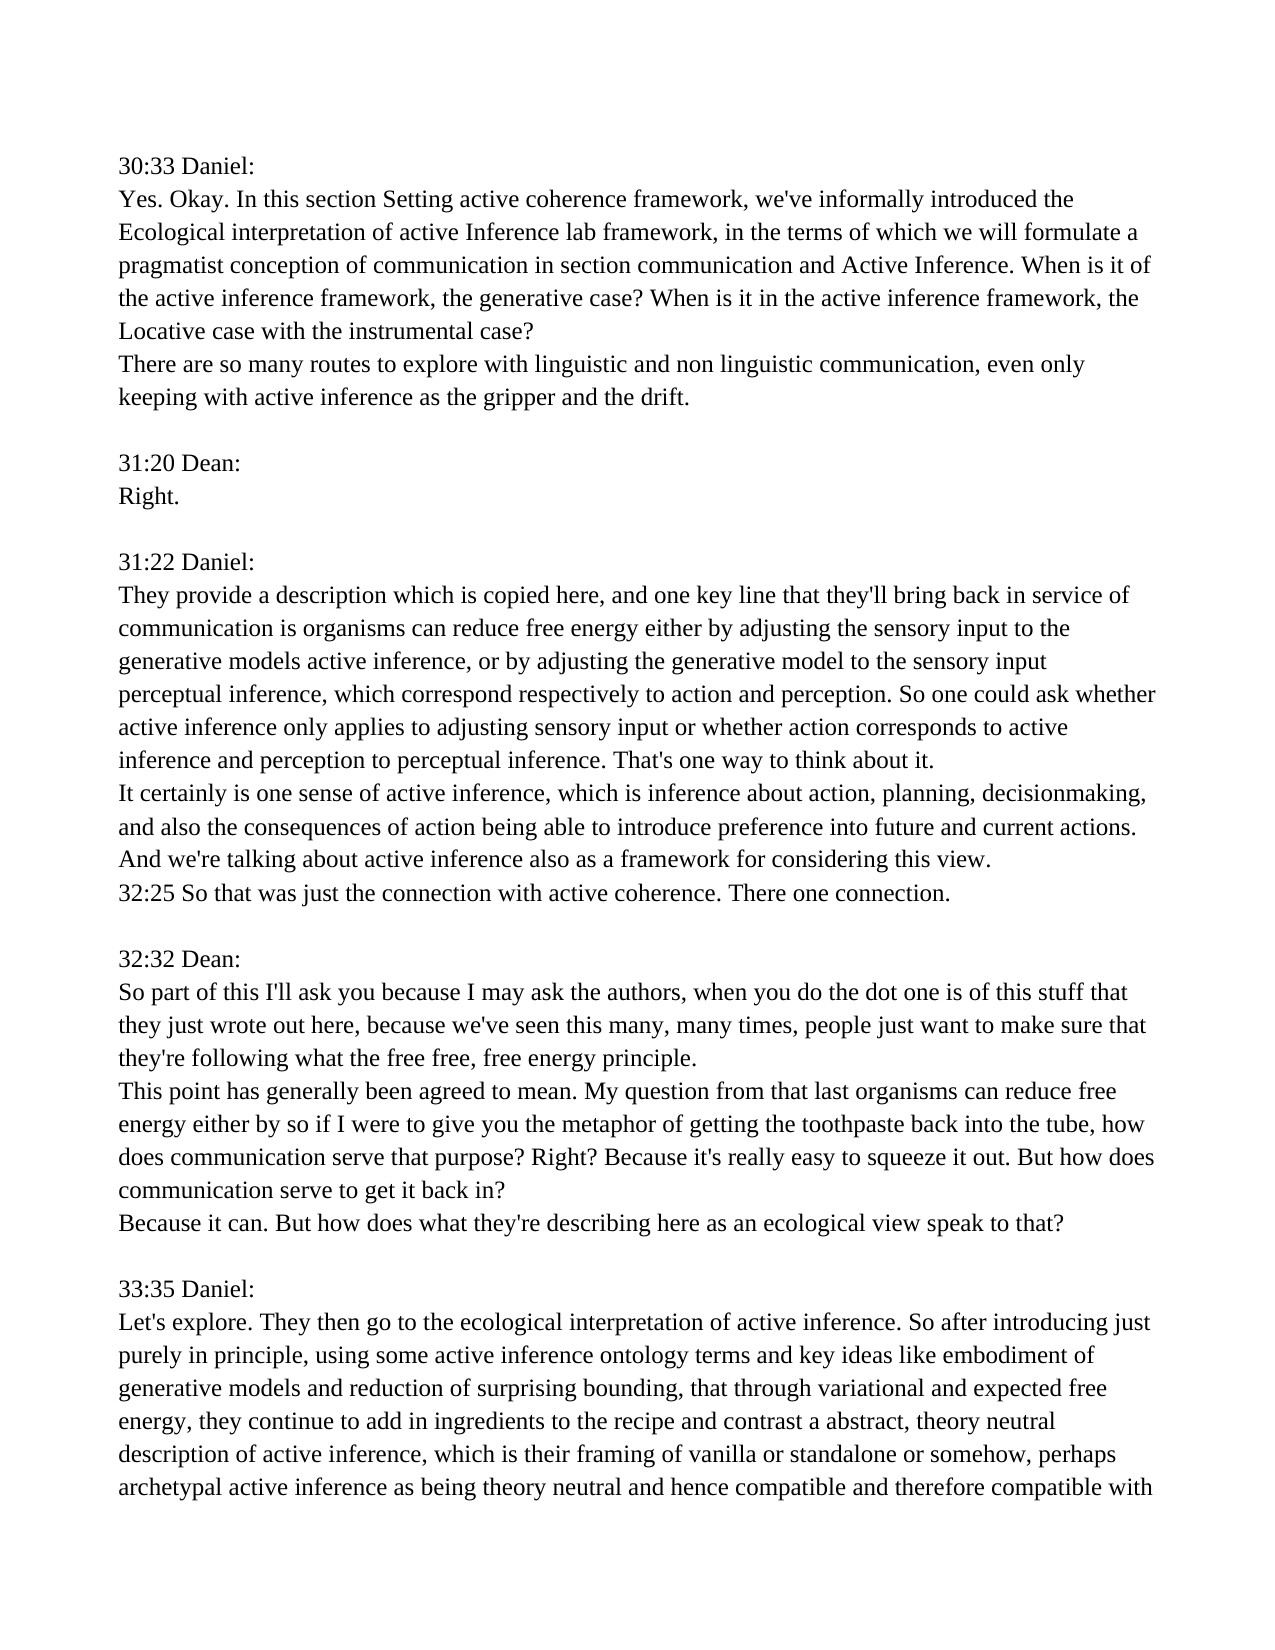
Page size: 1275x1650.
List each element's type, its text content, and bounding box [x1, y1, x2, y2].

text 32:32 Dean: [118, 944, 1157, 972]
text It certainly is one sense of active inference, which is inference about action, planning, decisionmaking, and also the consequences of action being able to introduce preference into future and current actions. And we're talking about active inference also as a framework for considering this view. [118, 778, 1157, 873]
text 30:33 Daniel: [118, 151, 1157, 180]
text This point has generally been agreed to mean. My question from that last organisms can reduce free energy either by so if I were to give you the metaphor of getting the toothpaste back into the tube, how does communication serve that purpose? Right? Because it's really easy to squeeze it out. But how does communication serve to get it back in? [118, 1076, 1157, 1203]
text 31:22 Daniel: [118, 547, 1157, 576]
text 32:25 So that was just the connection with active coherence. There one connection. [118, 878, 1157, 906]
text Because it can. But how does what they're describing here as an ecological view speak to that? [118, 1208, 1157, 1237]
text So part of this I'll ask you because I may ask the authors, when you do the dot one is of this stuff that they just wrote out here, because we've seen this many, many times, people just want to make sure that they're following what the free free, free energy principle. [118, 977, 1157, 1071]
text Let's explore. They then go to the ecological interpretation of active inference. So after introducing just purely in principle, using some active inference ontology terms and key ideas like embodiment of generative models and reduction of surprising bounding, that through variational and expected free energy, they continue to add in ingredients to the recipe and contrast a abstract, theory neutral description of active inference, which is their framing of vanilla or standalone or somehow, perhaps archetypal active inference as being theory neutral and hence compatible and therefore compatible with [118, 1307, 1157, 1501]
text Right. [118, 481, 1157, 510]
text There are so many routes to explore with linguistic and non linguistic communication, even only keeping with active inference as the gripper and the drift. [118, 349, 1157, 411]
text 33:35 Daniel: [118, 1274, 1157, 1303]
text They provide a description which is copied here, and one key line that they'll bring back in service of communication is organisms can reduce free energy either by adjusting the sensory input to the generative models active inference, or by adjusting the generative model to the sensory input perceptual inference, which correspond respectively to action and perception. So one could ask whether active inference only applies to adjusting sensory input or whether action corresponds to active inference and perception to perceptual inference. That's one way to think about it. [118, 580, 1157, 774]
text 31:20 Dean: [118, 448, 1157, 477]
text Yes. Okay. In this section Setting active coherence framework, we've informally introduced the Ecological interpretation of active Inference lab framework, in the terms of which we will formulate a pragmatist conception of communication in section communication and Active Inference. When is it of the active inference framework, the generative case? When is it in the active inference framework, the Locative case with the instrumental case? [118, 184, 1157, 345]
